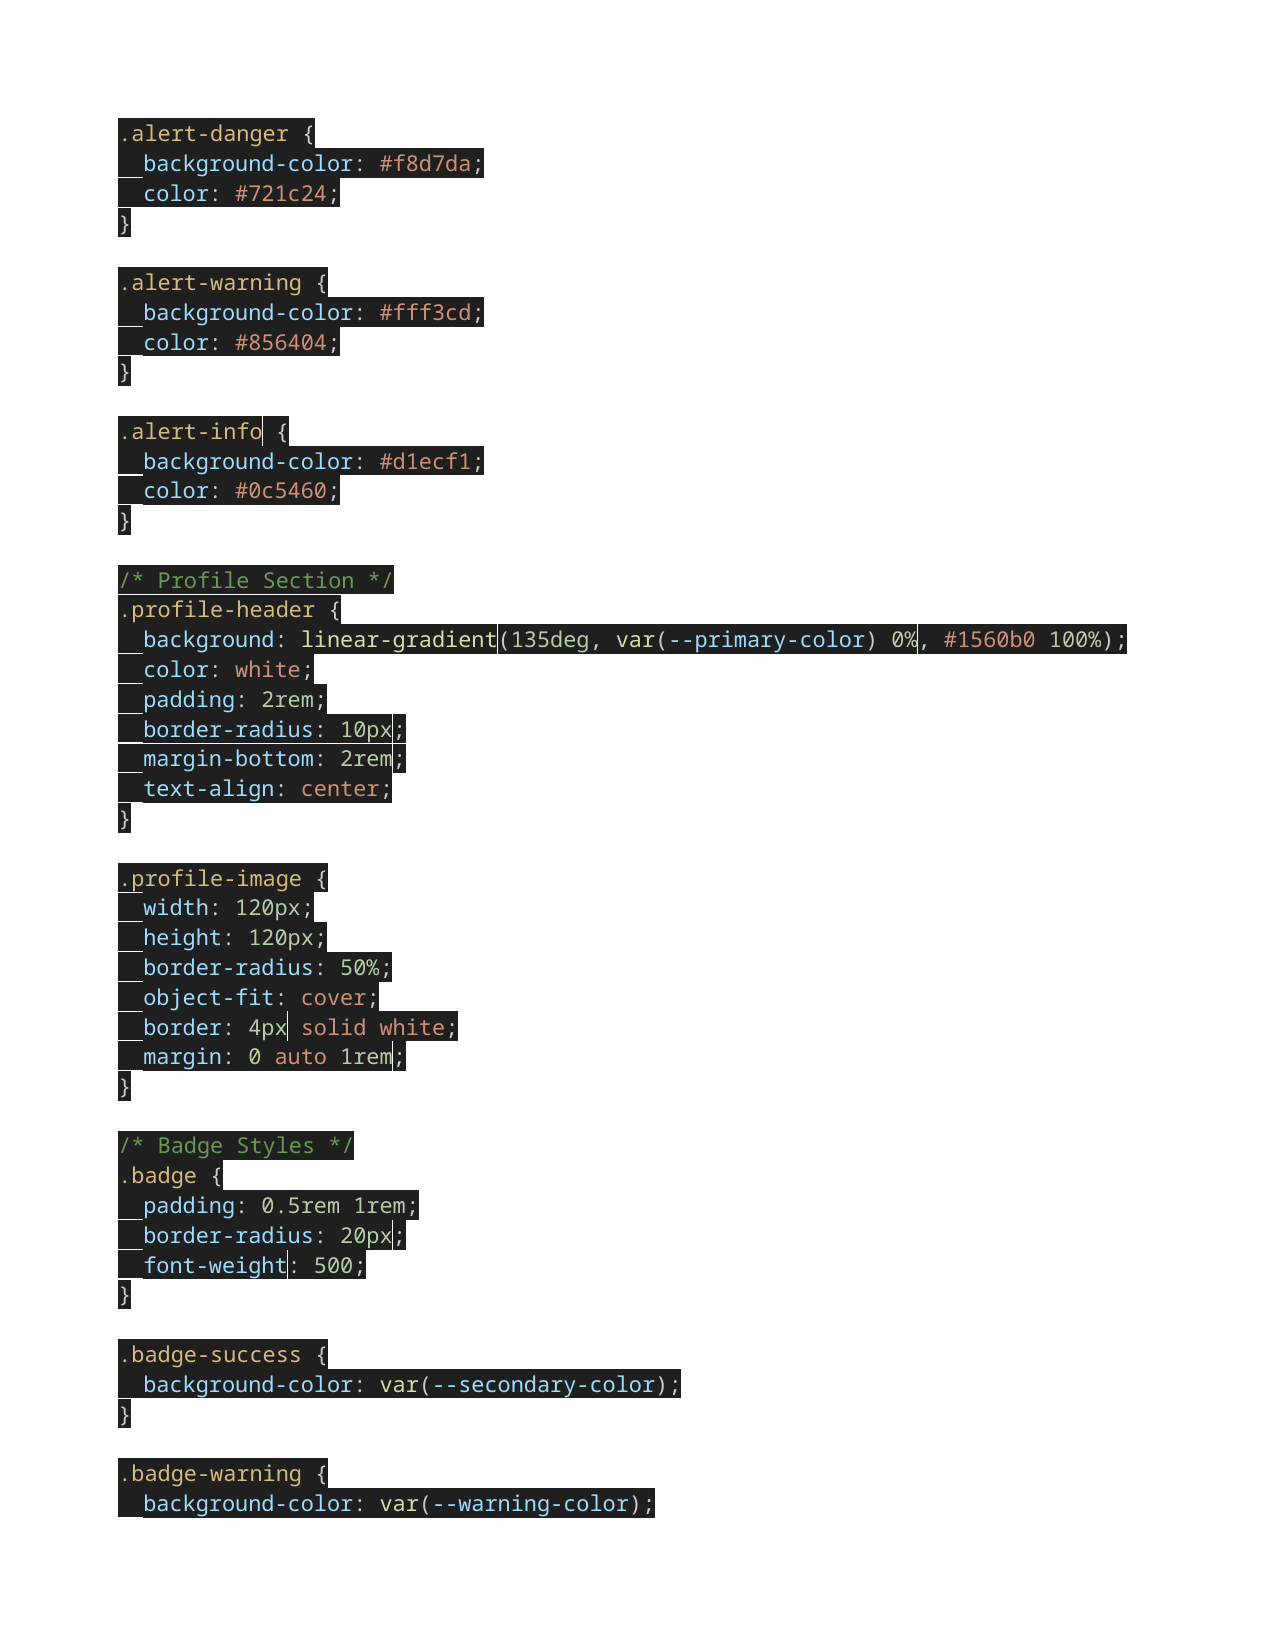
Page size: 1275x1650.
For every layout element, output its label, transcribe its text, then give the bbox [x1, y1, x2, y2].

text color: #0c5460; [118, 475, 1157, 505]
text object-fit: cover; [118, 982, 1157, 1011]
text color: #856404; [118, 327, 1157, 356]
text } [118, 356, 1157, 386]
text } [118, 803, 1157, 833]
text } [118, 207, 1157, 237]
text text-align: center; [118, 773, 1157, 803]
text font-weight: 500; [118, 1250, 1157, 1279]
text .badge-warning { [118, 1458, 1157, 1488]
text .badge-success { [118, 1339, 1157, 1369]
text .alert-danger { [118, 118, 1157, 148]
text height: 120px; [118, 922, 1157, 952]
text color: white; [118, 654, 1157, 684]
text background: linear-gradient(135deg, var(--primary-color) 0%, #1560b0 100%); [118, 624, 1157, 654]
text /* Profile Section */ [118, 565, 1157, 594]
text } [118, 505, 1157, 535]
text .alert-info { [118, 416, 1157, 446]
text .badge { [118, 1160, 1157, 1190]
text } [118, 1398, 1157, 1428]
text margin: 0 auto 1rem; [118, 1041, 1157, 1071]
text padding: 0.5rem 1rem; [118, 1190, 1157, 1220]
text } [118, 1279, 1157, 1309]
text margin-bottom: 2rem; [118, 743, 1157, 773]
text border-radius: 10px; [118, 714, 1157, 743]
text background-color: var(--warning-color); [118, 1488, 1157, 1518]
text background-color: #d1ecf1; [118, 446, 1157, 475]
text background-color: #f8d7da; [118, 148, 1157, 178]
text color: #721c24; [118, 178, 1157, 207]
text padding: 2rem; [118, 684, 1157, 714]
text .alert-warning { [118, 267, 1157, 297]
text border-radius: 50%; [118, 952, 1157, 982]
text /* Badge Styles */ [118, 1131, 1157, 1160]
text } [118, 1071, 1157, 1101]
text border: 4px solid white; [118, 1011, 1157, 1041]
text .profile-header { [118, 594, 1157, 624]
text width: 120px; [118, 892, 1157, 922]
text background-color: var(--secondary-color); [118, 1369, 1157, 1398]
text background-color: #fff3cd; [118, 297, 1157, 327]
text border-radius: 20px; [118, 1220, 1157, 1250]
text .profile-image { [118, 862, 1157, 892]
